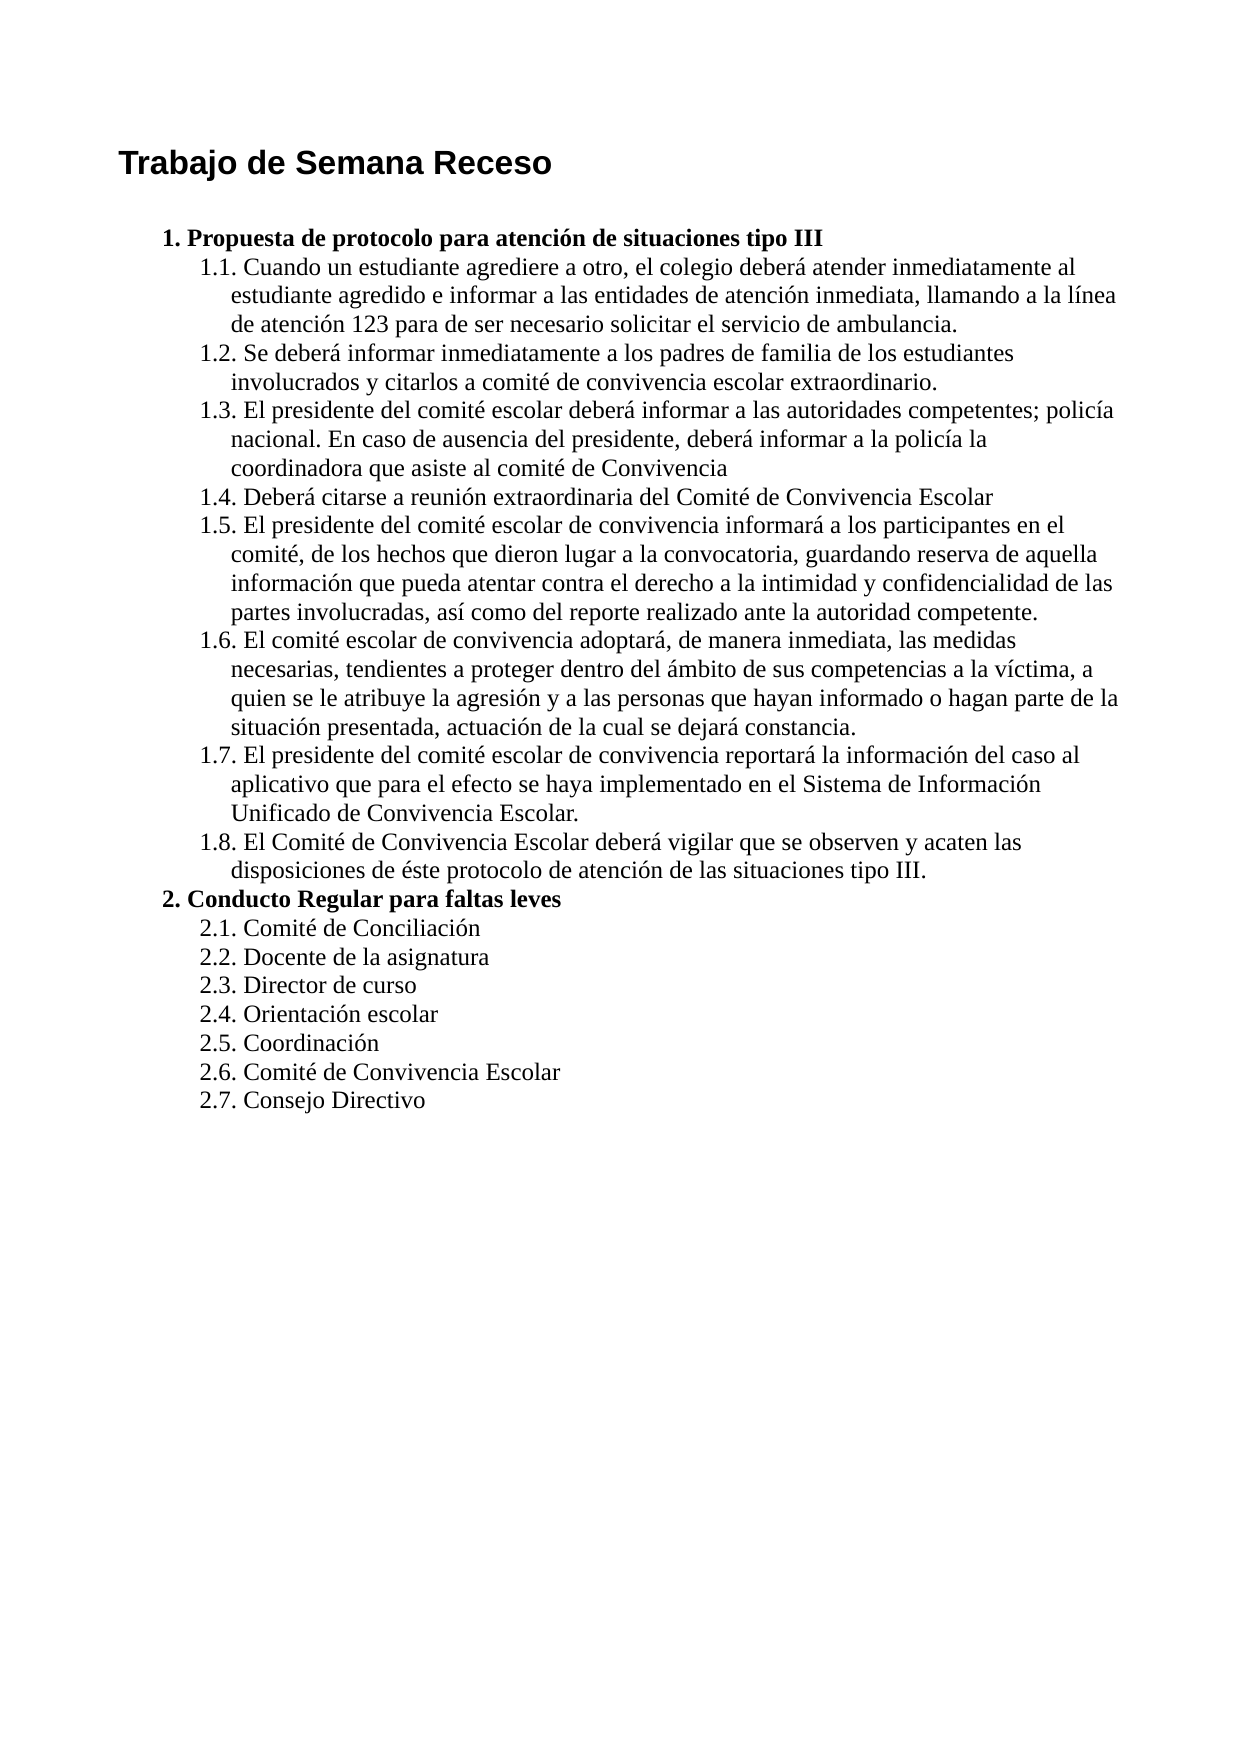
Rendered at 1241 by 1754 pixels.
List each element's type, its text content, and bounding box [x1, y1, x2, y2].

list Deberá citarse a reunión extraordinaria del Comité de Convivencia Escolar [193, 482, 1122, 511]
list El presidente del comité escolar deberá informar a las autoridades competentes; policía nacional. En caso de ausencia del presidente, deberá informar a la policía la coordinadora que asiste al comité de Convivencia [193, 396, 1122, 482]
list El Comité de Convivencia Escolar deberá vigilar que se observen y acaten las disposiciones de éste protocolo de atención de las situaciones tipo III. [193, 827, 1122, 884]
list El comité escolar de convivencia adoptará, de manera inmediata, las medidas necesarias, tendientes a proteger dentro del ámbito de sus competencias a la víctima, a quien se le atribuye la agresión y a las personas que hayan informado o hagan parte de la situación presentada, actuación de la cual se dejará constancia. [193, 626, 1122, 741]
list El presidente del comité escolar de convivencia reportará la información del caso al aplicativo que para el efecto se haya implementado en el Sistema de Información Unificado de Convivencia Escolar. [193, 741, 1122, 827]
list Coordinación [193, 1028, 1122, 1057]
list Director de curso [193, 971, 1122, 999]
list Comité de Conciliación [193, 913, 1122, 942]
subtitle Trabajo de Semana Receso [118, 143, 1122, 182]
list Cuando un estudiante agrediere a otro, el colegio deberá atender inmediatamente al estudiante agredido e informar a las entidades de atención inmediata, llamando a la línea de atención 123 para de ser necesario solicitar el servicio de ambulancia. [193, 252, 1122, 338]
list Se deberá informar inmediatamente a los padres de familia de los estudiantes involucrados y citarlos a comité de convivencia escolar extraordinario. [193, 338, 1122, 396]
list Conducto Regular para faltas leves [156, 884, 1122, 913]
list Propuesta de protocolo para atención de situaciones tipo III [156, 223, 1122, 252]
list Consejo Directivo [193, 1086, 1122, 1114]
list Comité de Convivencia Escolar [193, 1057, 1122, 1086]
list Docente de la asignatura [193, 942, 1122, 971]
list Orientación escolar [193, 999, 1122, 1028]
list El presidente del comité escolar de convivencia informará a los participantes en el comité, de los hechos que dieron lugar a la convocatoria, guardando reserva de aquella información que pueda atentar contra el derecho a la intimidad y confidencialidad de las partes involucradas, así como del reporte realizado ante la autoridad competente. [193, 511, 1122, 626]
